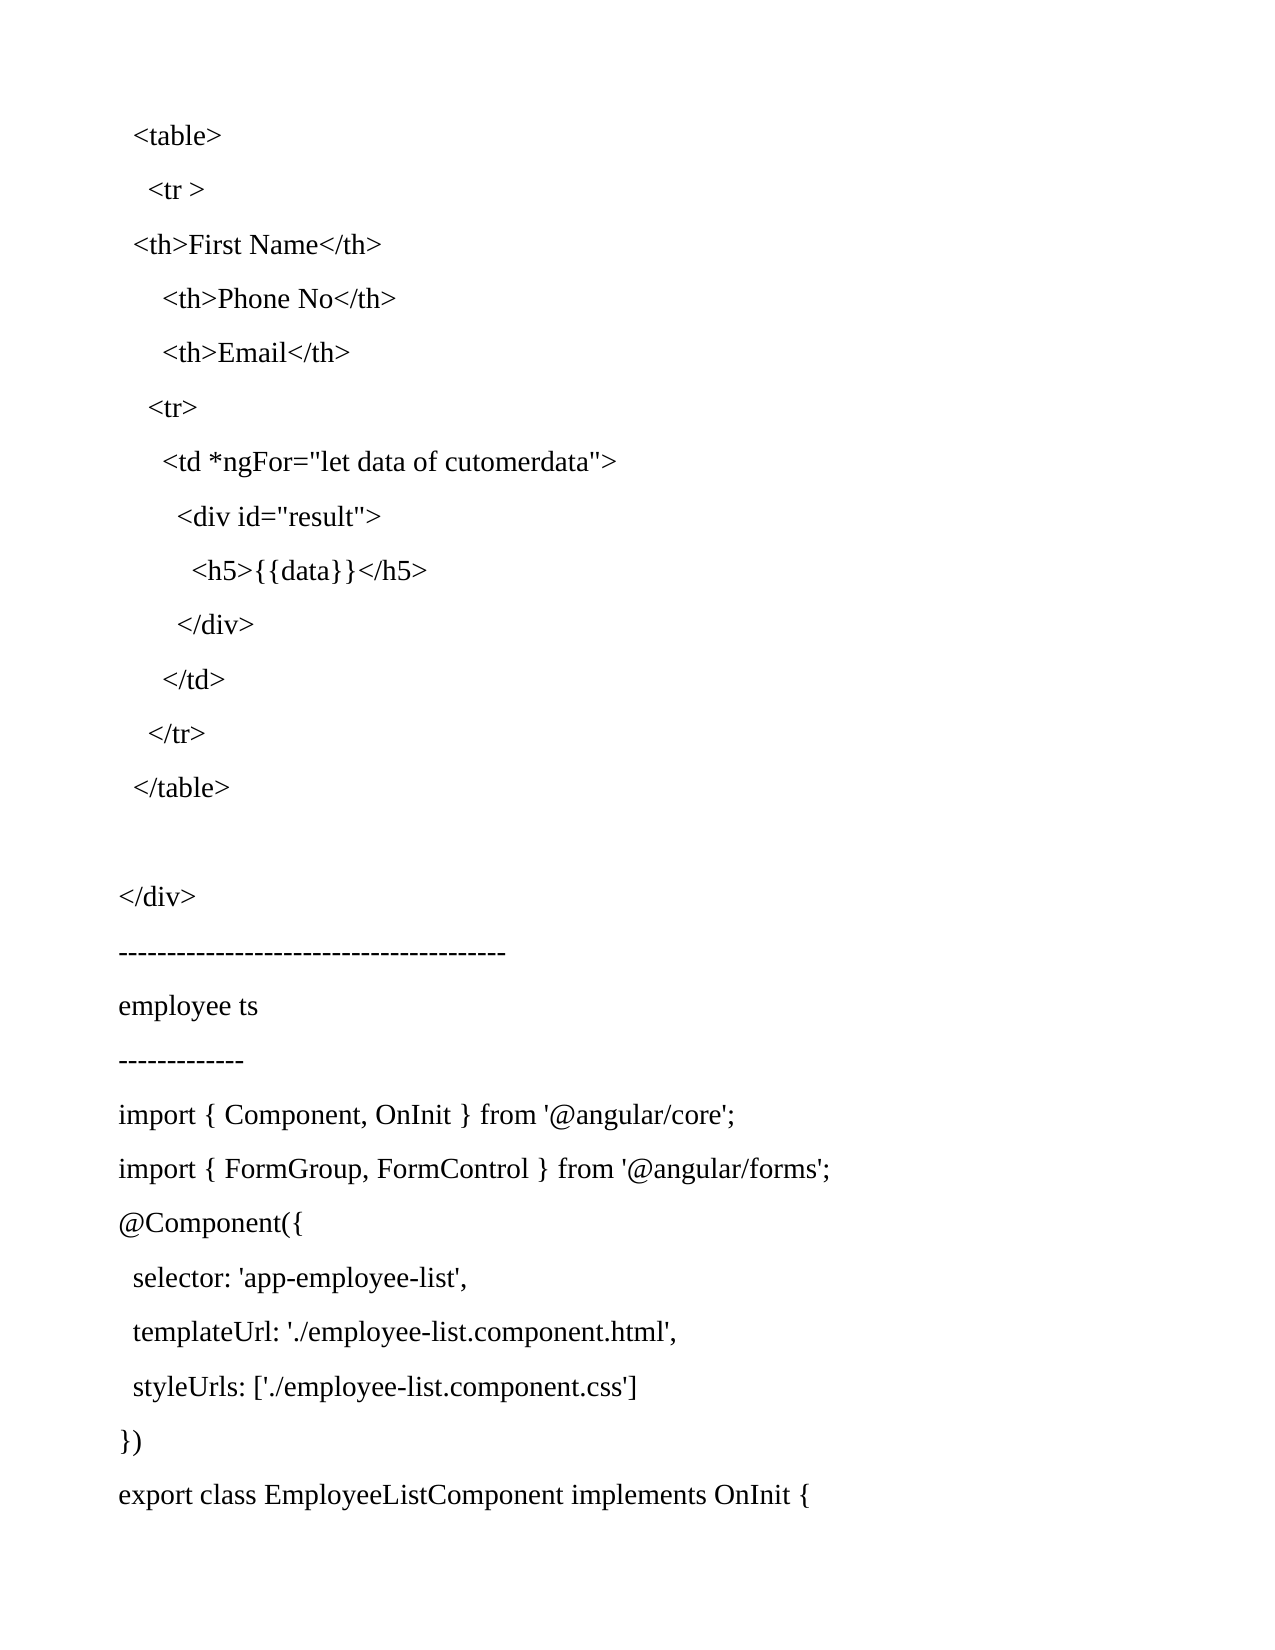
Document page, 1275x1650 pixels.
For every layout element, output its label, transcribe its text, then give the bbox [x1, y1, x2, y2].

text <th>Email</th> [118, 336, 1157, 369]
text <th>First Name</th> [118, 227, 1157, 260]
text </div> [118, 607, 1157, 641]
text employee ts [118, 988, 1157, 1022]
text <td *ngFor="let data of cutomerdata"> [118, 444, 1157, 478]
text }) [118, 1423, 1157, 1457]
text ---------------------------------------- [118, 934, 1157, 967]
text import { Component, OnInit } from '@angular/core'; [118, 1097, 1157, 1130]
text <div id="result"> [118, 499, 1157, 532]
text <tr > [118, 172, 1157, 206]
text <th>Phone No</th> [118, 281, 1157, 315]
text styleUrls: ['./employee-list.component.css'] [118, 1369, 1157, 1402]
text </div> [118, 879, 1157, 913]
text </table> [118, 771, 1157, 804]
text <h5>{{data}}</h5> [118, 553, 1157, 587]
text <tr> [118, 390, 1157, 423]
text import { FormGroup, FormControl } from '@angular/forms'; [118, 1151, 1157, 1185]
text @Component({ [118, 1206, 1157, 1239]
text </tr> [118, 716, 1157, 750]
text selector: 'app-employee-list', [118, 1260, 1157, 1293]
text templateUrl: './employee-list.component.html', [118, 1314, 1157, 1348]
text export class EmployeeListComponent implements OnInit { [118, 1477, 1157, 1511]
text <table> [118, 118, 1157, 152]
text ------------- [118, 1042, 1157, 1076]
text </td> [118, 662, 1157, 695]
